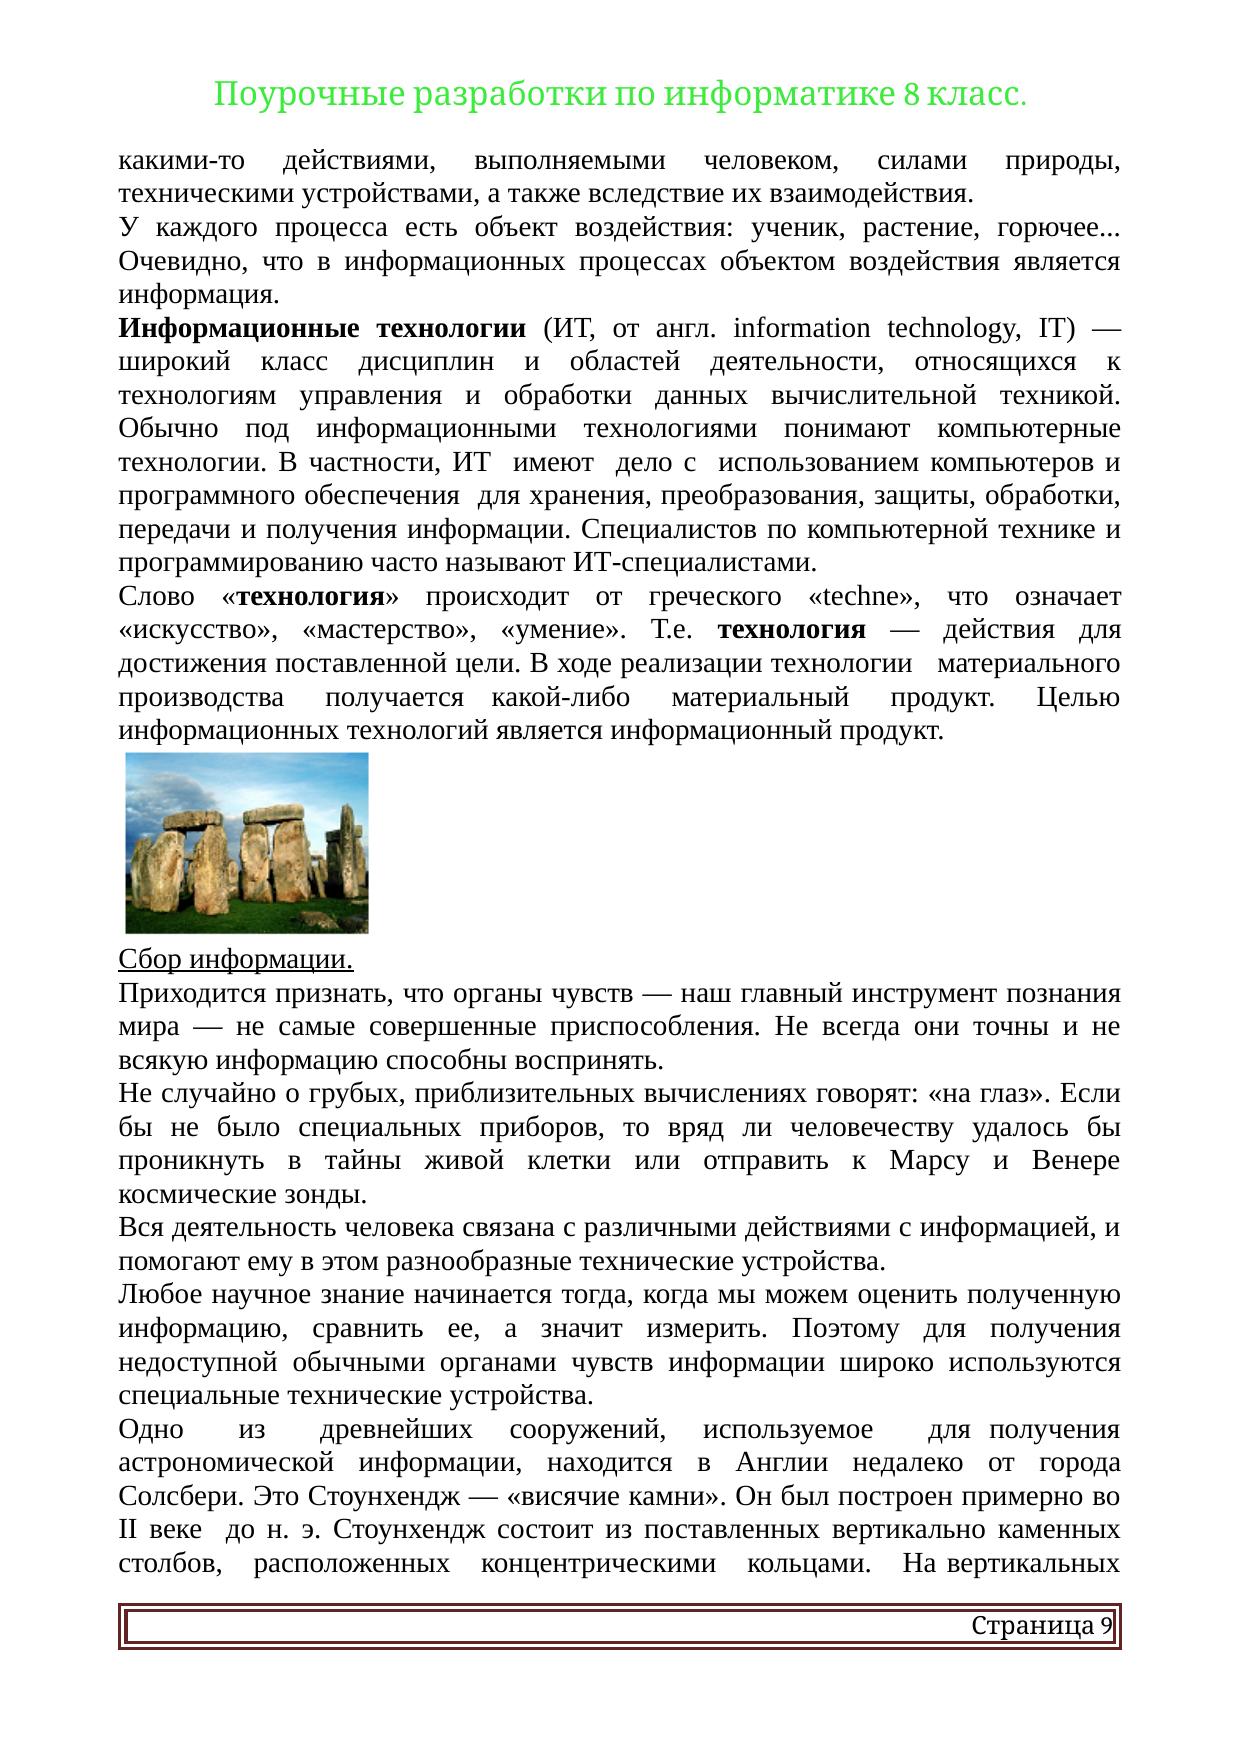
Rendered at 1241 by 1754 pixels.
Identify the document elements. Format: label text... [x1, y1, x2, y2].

text какими-то действиями, выполняемыми человеком, силами природы, техническими устройствами, а также вследствие их взаимодействия. [118, 142, 1122, 209]
text Вся деятельность человека связана с различными действиями с информацией, и помогают ему в этом разнообразные технические устройства. [118, 1209, 1122, 1277]
text Не случайно о грубых, приблизительных вычислениях говорят: «на глаз». Если бы не было специальных приборов, то вряд ли человечеству удалось бы проникнуть в тайны живой клетки или отправить к Марсу и Венере космические зонды. [118, 1075, 1122, 1209]
text Одно из древнейших сооружений, используемое для получения астрономической информации, находится в Англии недалеко от города Солсбери. Это Стоунхендж — «висячие камни». Он был построен примерно во II веке до н. э. Стоунхендж состоит из поставленных вертикально каменных столбов, расположенных концентрическими кольцами. На вертикальных [118, 1411, 1122, 1578]
text Слово «технология» происходит от греческого «techne», что означает «искусство», «мастерство», «умение». Т.е. технология — действия для достижения поставленной цели. В ходе реализации технологии материального производства получается какой-либо материальный продукт. Целью информационных технологий является информационный продукт. [118, 578, 1122, 746]
text Информационные технологии (ИТ, от англ. information technology, IT) — широкий класс дисциплин и областей деятельности, относящихся к технологиям управления и обработки данных вычислительной техникой. Обычно под информационными технологиями понимают компьютерные технологии. В частности, ИТ имеют дело с использованием компьютеров и программного обеспечения для хранения, преобразования, защиты, обработки, передачи и получения информации. Специалистов по компьютерной технике и программированию часто называют ИТ-специалистами. [118, 310, 1122, 578]
text Любое научное знание начинается тогда, когда мы можем оценить полученную информацию, сравнить ее, а значит измерить. Поэтому для получения недоступной обычными органами чувств информации широко используются специальные технические устройства. [118, 1277, 1122, 1411]
text Сбор информации. [118, 941, 1122, 975]
text У каждого процесса есть объект воздействия: ученик, растение, горючее... Очевидно, что в информационных процессах объектом воздействия является информация. [118, 209, 1122, 310]
text Приходится признать, что органы чувств — наш главный инструмент познания мира — не самые совершенные приспособления. Не всегда они точны и не всякую информацию способны воспринять. [118, 975, 1122, 1075]
